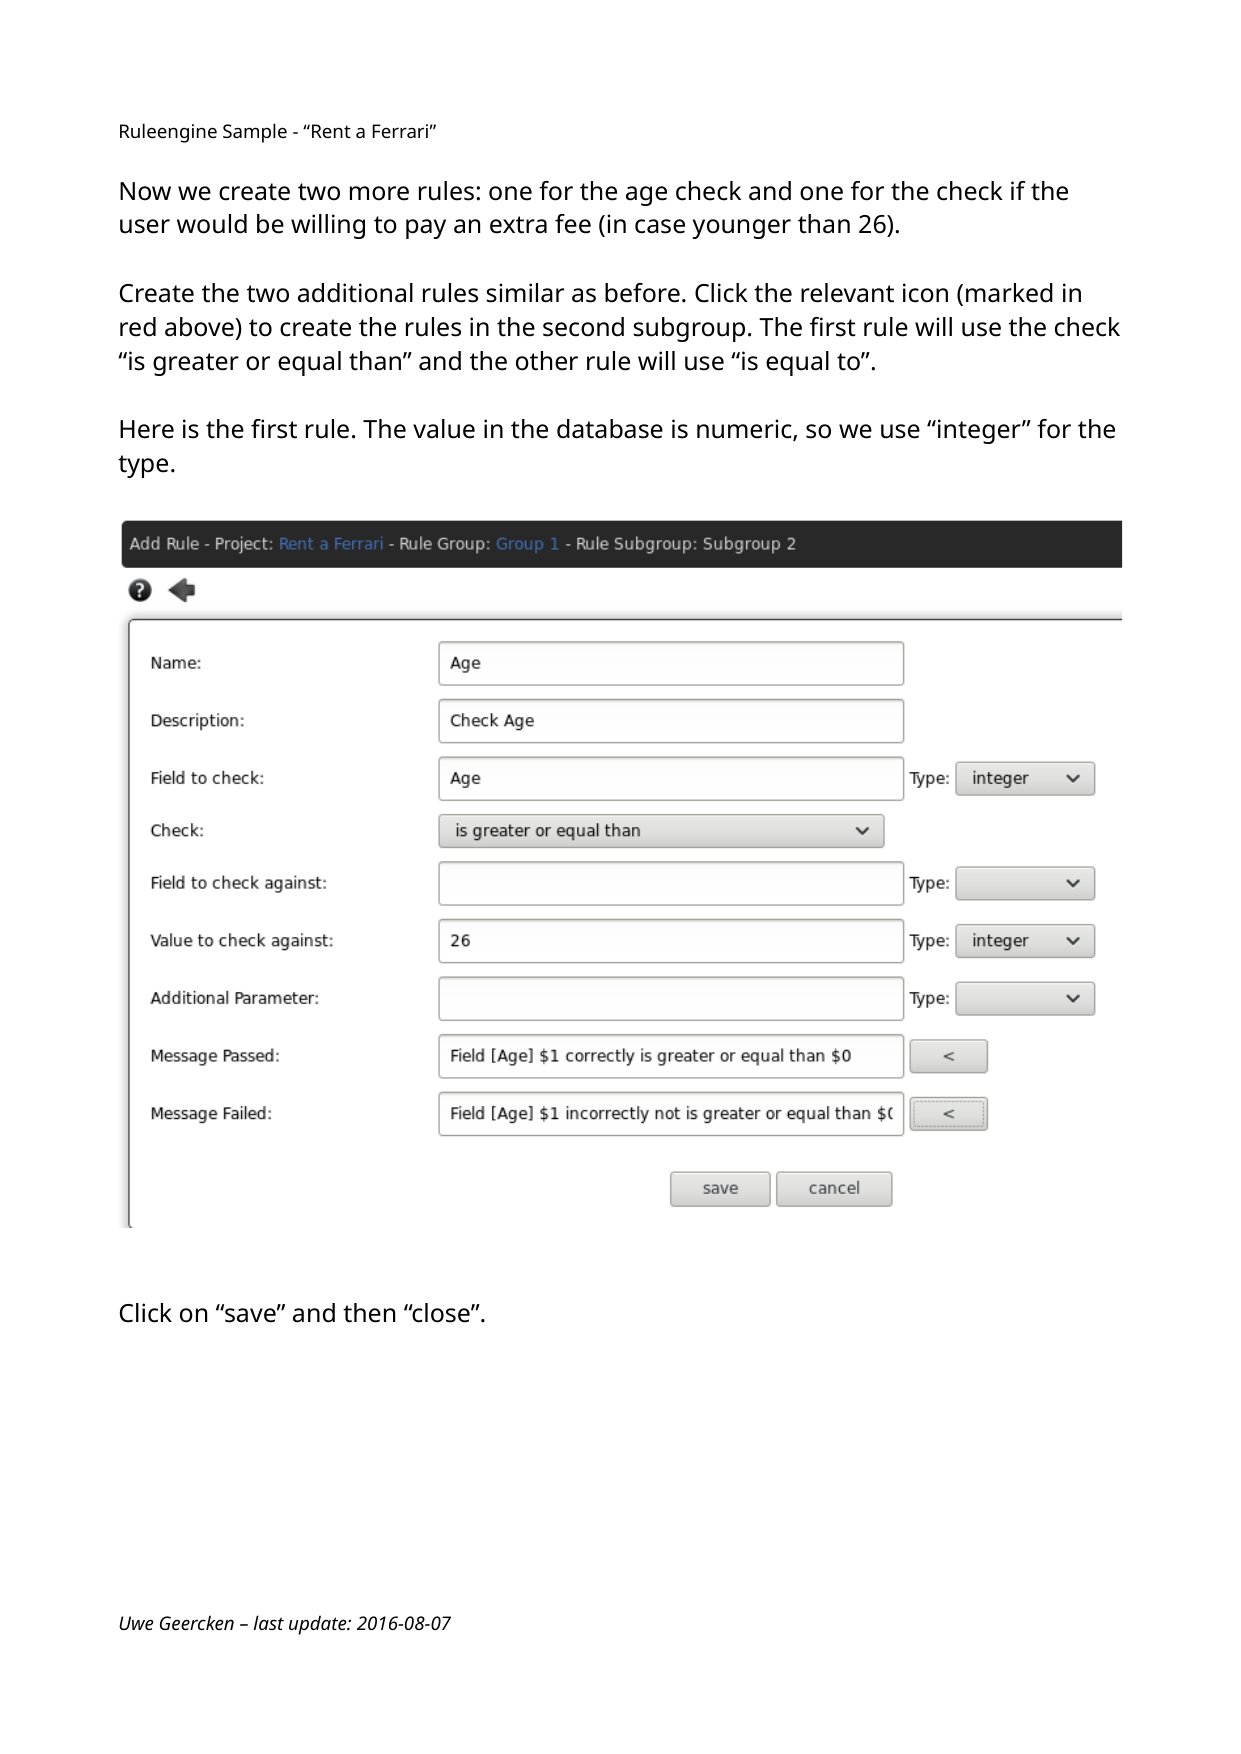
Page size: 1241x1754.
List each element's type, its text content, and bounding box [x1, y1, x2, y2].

picture [118, 513, 1123, 1228]
text Create the two additional rules similar as before. Click the relevant icon (marked in red above) to create the rules in the second subgroup. The first rule will use the check “is greater or equal than” and the other rule will use “is equal to”. [118, 275, 1122, 377]
text Click on “save” and then “close”. [118, 1296, 1122, 1330]
text Here is the first rule. The value in the database is numeric, so we use “integer” for the type. [118, 412, 1122, 480]
text Now we create two more rules: one for the age check and one for the check if the user would be willing to pay an extra fee (in case younger than 26). [118, 173, 1122, 241]
